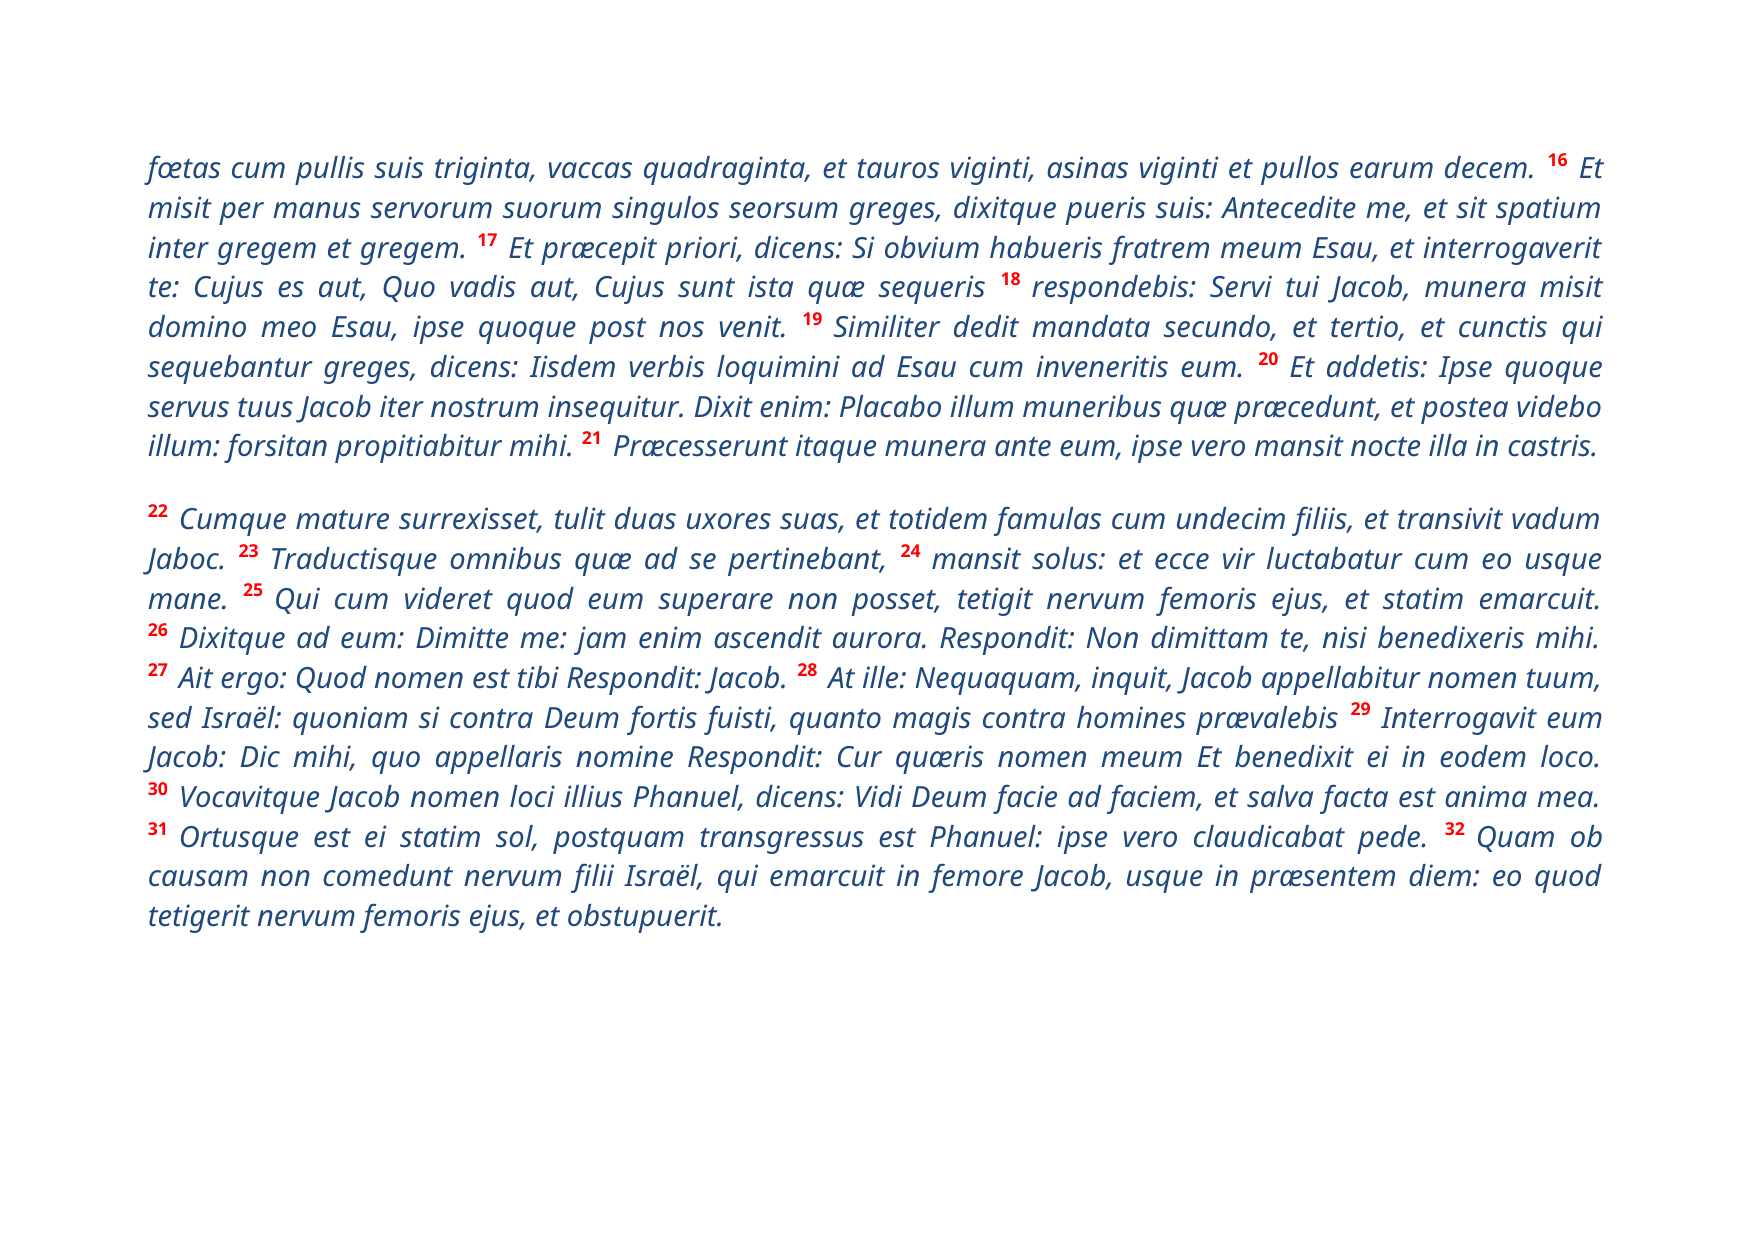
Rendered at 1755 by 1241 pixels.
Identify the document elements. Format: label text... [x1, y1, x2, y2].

text fœtas cum pullis suis triginta, vaccas quadraginta, et tauros viginti, asinas viginti et pullos earum decem. 16 Et misit per manus servorum suorum singulos seorsum greges, dixitque pueris suis: Antecedite me, et sit spatium inter gregem et gregem. 17 Et præcepit priori, dicens: Si obvium habueris fratrem meum Esau, et interrogaverit te: Cujus es aut, Quo vadis aut, Cujus sunt ista quæ sequeris 18 respondebis: Servi tui Jacob, munera misit domino meo Esau, ipse quoque post nos venit. 19 Similiter dedit mandata secundo, et tertio, et cunctis qui sequebantur greges, dicens: Iisdem verbis loquimini ad Esau cum inveneritis eum. 20 Et addetis: Ipse quoque servus tuus Jacob iter nostrum insequitur. Dixit enim: Placabo illum muneribus quæ præcedunt, et postea videbo illum: forsitan propitiabitur mihi. 21 Præcesserunt itaque munera ante eum, ipse vero mansit nocte illa in castris. [148, 148, 1606, 465]
text 22 Cumque mature surrexisset, tulit duas uxores suas, et totidem famulas cum undecim filiis, et transivit vadum Jaboc. 23 Traductisque omnibus quæ ad se pertinebant, 24 mansit solus: et ecce vir luctabatur cum eo usque mane. 25 Qui cum videret quod eum superare non posset, tetigit nervum femoris ejus, et statim emarcuit. 26 Dixitque ad eum: Dimitte me: jam enim ascendit aurora. Respondit: Non dimittam te, nisi benedixeris mihi. 27 Ait ergo: Quod nomen est tibi Respondit: Jacob. 28 At ille: Nequaquam, inquit, Jacob appellabitur nomen tuum, sed Israël: quoniam si contra Deum fortis fuisti, quanto magis contra homines prævalebis 29 Interrogavit eum Jacob: Dic mihi, quo appellaris nomine Respondit: Cur quæris nomen meum Et benedixit ei in eodem loco. 30 Vocavitque Jacob nomen loci illius Phanuel, dicens: Vidi Deum facie ad faciem, et salva facta est anima mea. 31 Ortusque est ei statim sol, postquam transgressus est Phanuel: ipse vero claudicabat pede. 32 Quam ob causam non comedunt nervum filii Israël, qui emarcuit in femore Jacob, usque in præsentem diem: eo quod tetigerit nervum femoris ejus, et obstupuerit. [148, 498, 1606, 935]
